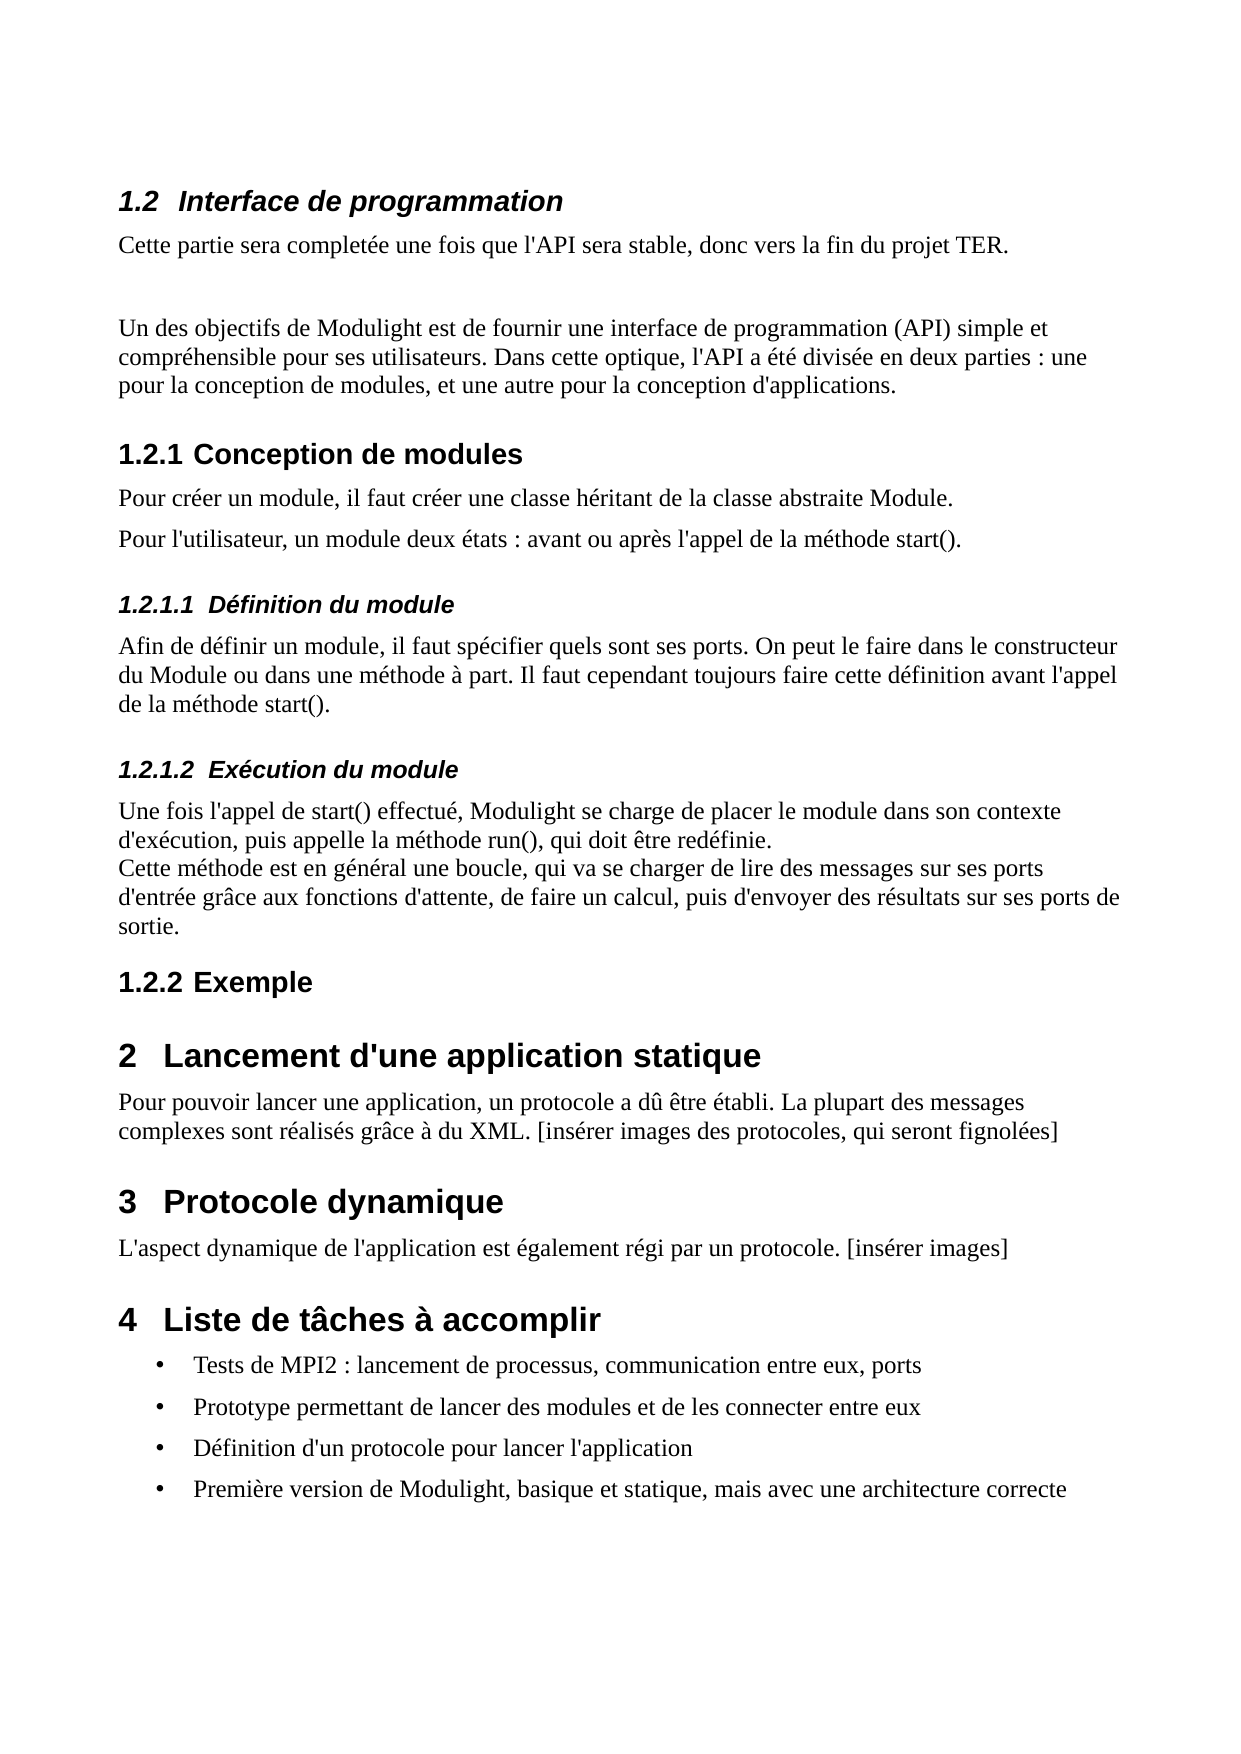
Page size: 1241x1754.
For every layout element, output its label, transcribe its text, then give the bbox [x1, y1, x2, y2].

subtitle Exécution du module [118, 755, 1122, 783]
text L'aspect dynamique de l'application est également régi par un protocole. [insérer images] [118, 1233, 1122, 1262]
subtitle Liste de tâches à accomplir [118, 1299, 1122, 1338]
list Première version de Modulight, basique et statique, mais avec une architecture correcte [156, 1474, 1122, 1503]
subtitle Interface de programmation [118, 184, 1122, 218]
list Définition d'un protocole pour lancer l'application [156, 1433, 1122, 1462]
text Cette méthode est en général une boucle, qui va se charger de lire des messages sur ses ports d'entrée grâce aux fonctions d'attente, de faire un calcul, puis d'envoyer des résultats sur ses ports de sortie. [118, 853, 1122, 940]
subtitle Protocole dynamique [118, 1182, 1122, 1221]
text Cette partie sera completée une fois que l'API sera stable, donc vers la fin du projet TER. [118, 230, 1122, 259]
subtitle Lancement d'une application statique [118, 1036, 1122, 1074]
list Tests de MPI2 : lancement de processus, communication entre eux, ports [156, 1351, 1122, 1379]
text Pour l'utilisateur, un module deux états : avant ou après l'appel de la méthode start(). [118, 524, 1122, 553]
text Une fois l'appel de start() effectué, Modulight se charge de placer le module dans son contexte d'exécution, puis appelle la méthode run(), qui doit être redéfinie. [118, 796, 1122, 853]
text Afin de définir un module, il faut spécifier quels sont ses ports. On peut le faire dans le constructeur du Module ou dans une méthode à part. Il faut cependant toujours faire cette définition avant l'appel de la méthode start(). [118, 631, 1122, 717]
list Prototype permettant de lancer des modules et de les connecter entre eux [156, 1392, 1122, 1421]
text Un des objectifs de Modulight est de fournir une interface de programmation (API) simple et compréhensible pour ses utilisateurs. Dans cette optique, l'API a été divisée en deux parties : une pour la conception de modules, et une autre pour la conception d'applications. [118, 313, 1122, 399]
subtitle Exemple [118, 965, 1122, 998]
text Pour créer un module, il faut créer une classe héritant de la classe abstraite Module. [118, 483, 1122, 511]
subtitle Conception de modules [118, 437, 1122, 470]
subtitle Définition du module [118, 590, 1122, 619]
text Pour pouvoir lancer une application, un protocole a dû être établi. La plupart des messages complexes sont réalisés grâce à du XML. [insérer images des protocoles, qui seront fignolées] [118, 1087, 1122, 1144]
